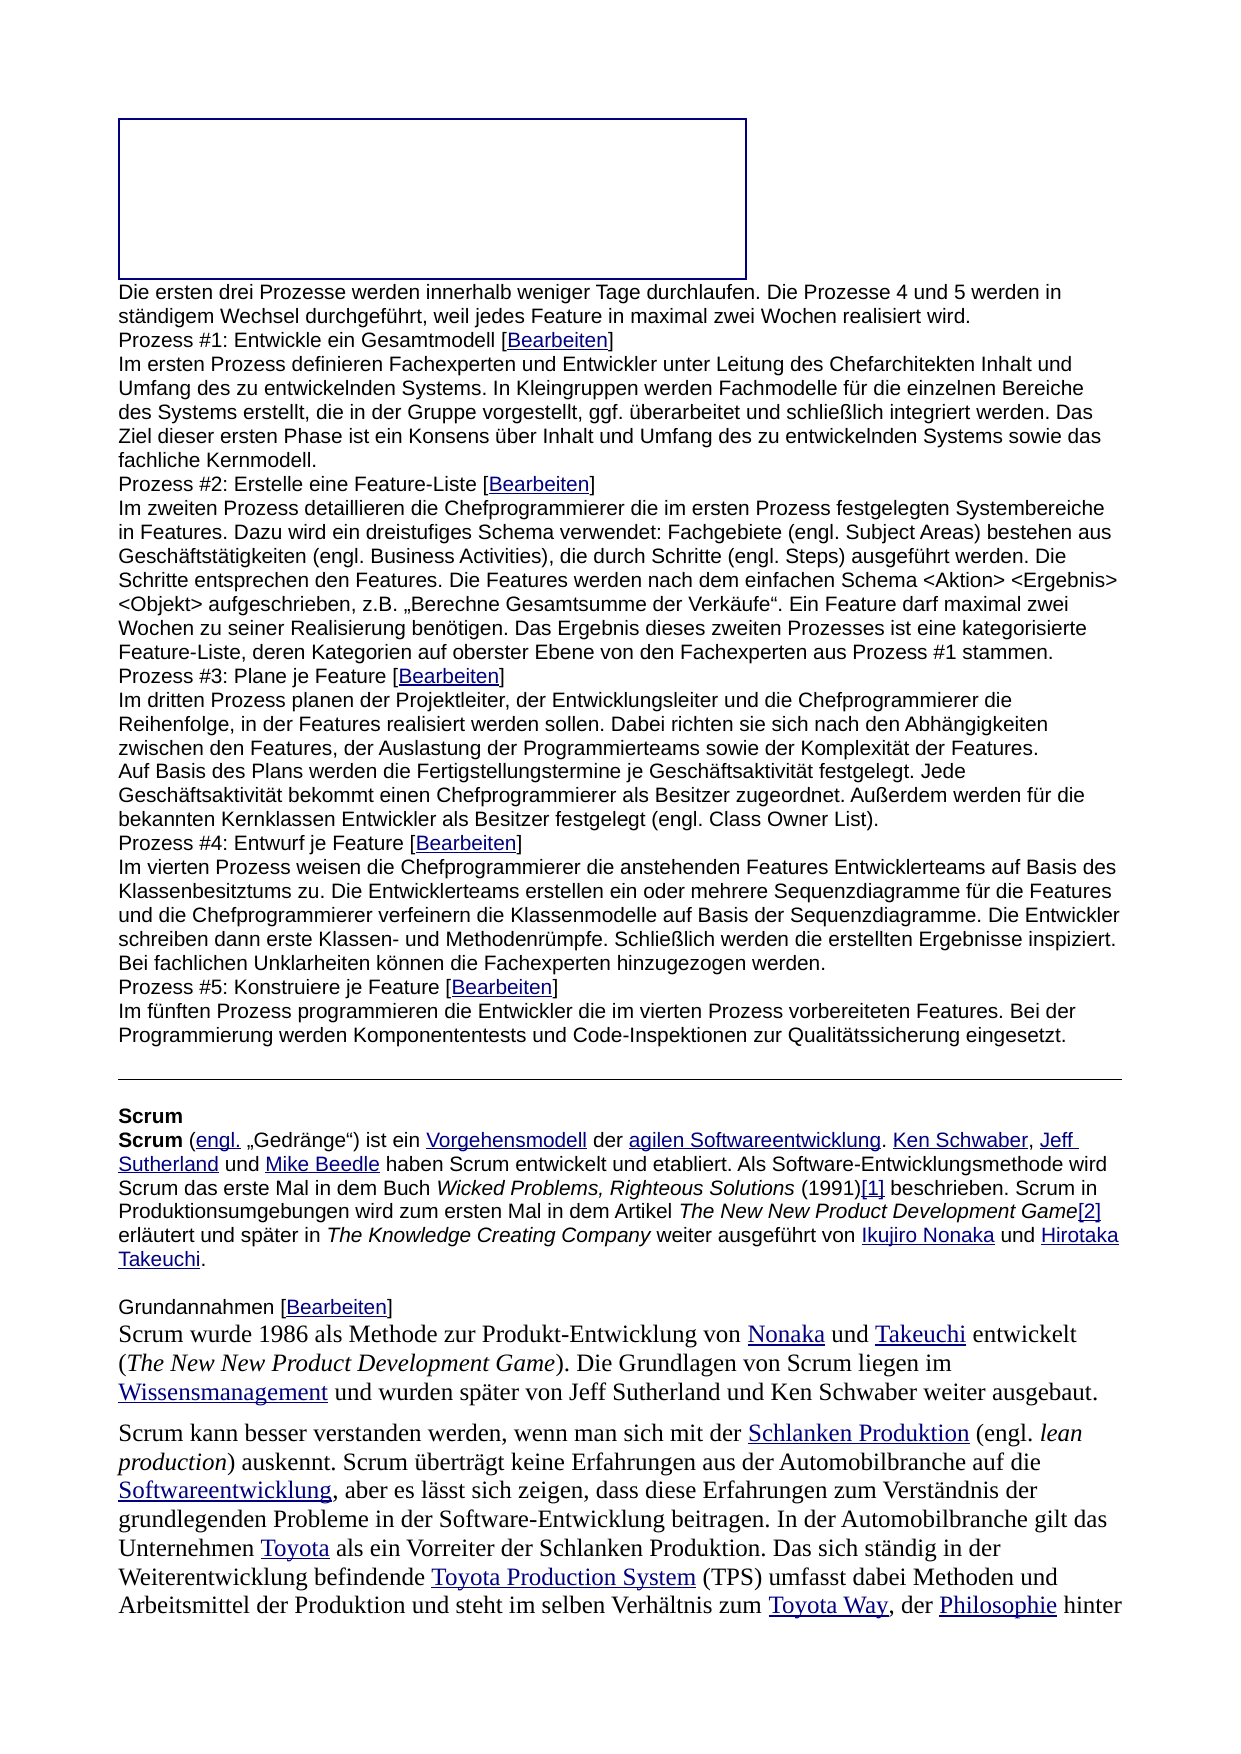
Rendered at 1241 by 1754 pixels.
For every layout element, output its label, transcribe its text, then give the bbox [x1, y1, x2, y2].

text Scrum [118, 1103, 1122, 1127]
text Im dritten Prozess planen der Projektleiter, der Entwicklungsleiter und die Chefprogrammierer die Reihenfolge, in der Features realisiert werden sollen. Dabei richten sie sich nach den Abhängigkeiten zwischen den Features, der Auslastung der Programmierteams sowie der Komplexität der Features. [118, 687, 1122, 759]
text Im vierten Prozess weisen die Chefprogrammierer die anstehenden Features Entwicklerteams auf Basis des Klassenbesitztums zu. Die Entwicklerteams erstellen ein oder mehrere Sequenzdiagramme für die Features und die Chefprogrammierer verfeinern die Klassenmodelle auf Basis der Sequenzdiagramme. Die Entwickler schreiben dann erste Klassen- und Methodenrümpfe. Schließlich werden die erstellten Ergebnisse inspiziert. Bei fachlichen Unklarheiten können die Fachexperten hinzugezogen werden. [118, 855, 1122, 975]
text Die ersten drei Prozesse werden innerhalb weniger Tage durchlaufen. Die Prozesse 4 und 5 werden in ständigem Wechsel durchgeführt, weil jedes Feature in maximal zwei Wochen realisiert wird. [118, 280, 1122, 328]
text Auf Basis des Plans werden die Fertigstellungstermine je Geschäftsaktivität festgelegt. Jede Geschäftsaktivität bekommt einen Chefprogrammierer als Besitzer zugeordnet. Außerdem werden für die bekannten Kernklassen Entwickler als Besitzer festgelegt (engl. Class Owner List). [118, 759, 1122, 831]
text Im fünften Prozess programmieren die Entwickler die im vierten Prozess vorbereiteten Features. Bei der Programmierung werden Komponententests und Code-Inspektionen zur Qualitätssicherung eingesetzt. [118, 999, 1122, 1047]
text Im ersten Prozess definieren Fachexperten und Entwickler unter Leitung des Chefarchitekten Inhalt und Umfang des zu entwickelnden Systems. In Kleingruppen werden Fachmodelle für die einzelnen Bereiche des Systems erstellt, die in der Gruppe vorgestellt, ggf. überarbeitet und schließlich integriert werden. Das Ziel dieser ersten Phase ist ein Konsens über Inhalt und Umfang des zu entwickelnden Systems sowie das fachliche Kernmodell. [118, 352, 1122, 472]
text Scrum wurde 1986 als Methode zur Produkt-Entwicklung von Nonaka und Takeuchi entwickelt (The New New Product Development Game). Die Grundlagen von Scrum liegen im Wissensmanagement und wurden später von Jeff Sutherland und Ken Schwaber weiter ausgebaut. [118, 1319, 1122, 1405]
text Scrum kann besser verstanden werden, wenn man sich mit der Schlanken Produktion (engl. lean production) auskennt. Scrum überträgt keine Erfahrungen aus der Automobilbranche auf die Softwareentwicklung, aber es lässt sich zeigen, dass diese Erfahrungen zum Verständnis der grundlegenden Probleme in der Software-Entwicklung beitragen. In der Automobilbranche gilt das Unternehmen Toyota als ein Vorreiter der Schlanken Produktion. Das sich ständig in der Weiterentwicklung befindende Toyota Production System (TPS) umfasst dabei Methoden und Arbeitsmittel der Produktion und steht im selben Verhältnis zum Toyota Way, der Philosophie hinter [118, 1418, 1122, 1619]
subtitle Prozess #5: Konstruiere je Feature [Bearbeiten] [118, 975, 1122, 999]
text Scrum (engl. „Gedränge“) ist ein Vorgehensmodell der agilen Softwareentwicklung. Ken Schwaber, Jeff Sutherland und Mike Beedle haben Scrum entwickelt und etabliert. Als Software-Entwicklungsmethode wird Scrum das erste Mal in dem Buch Wicked Problems, Righteous Solutions (1991)[1] beschrieben. Scrum in Produktionsumgebungen wird zum ersten Mal in dem Artikel The New New Product Development Game[2] erläutert und später in The Knowledge Creating Company weiter ausgeführt von Ikujiro Nonaka und Hirotaka Takeuchi. [118, 1127, 1122, 1271]
subtitle Prozess #2: Erstelle eine Feature-Liste [Bearbeiten] [118, 472, 1122, 496]
subtitle Prozess #4: Entwurf je Feature [Bearbeiten] [118, 831, 1122, 855]
subtitle Prozess #1: Entwickle ein Gesamtmodell [Bearbeiten] [118, 328, 1122, 352]
subtitle Prozess #3: Plane je Feature [Bearbeiten] [118, 663, 1122, 687]
subtitle Grundannahmen [Bearbeiten] [118, 1295, 1122, 1319]
text Im zweiten Prozess detaillieren die Chefprogrammierer die im ersten Prozess festgelegten Systembereiche in Features. Dazu wird ein dreistufiges Schema verwendet: Fachgebiete (engl. Subject Areas) bestehen aus Geschäftstätigkeiten (engl. Business Activities), die durch Schritte (engl. Steps) ausgeführt werden. Die Schritte entsprechen den Features. Die Features werden nach dem einfachen Schema <Aktion> <Ergebnis> <Objekt> aufgeschrieben, z.B. „Berechne Gesamtsumme der Verkäufe“. Ein Feature darf maximal zwei Wochen zu seiner Realisierung benötigen. Das Ergebnis dieses zweiten Prozesses ist eine kategorisierte Feature-Liste, deren Kategorien auf oberster Ebene von den Fachexperten aus Prozess #1 stammen. [118, 496, 1122, 663]
